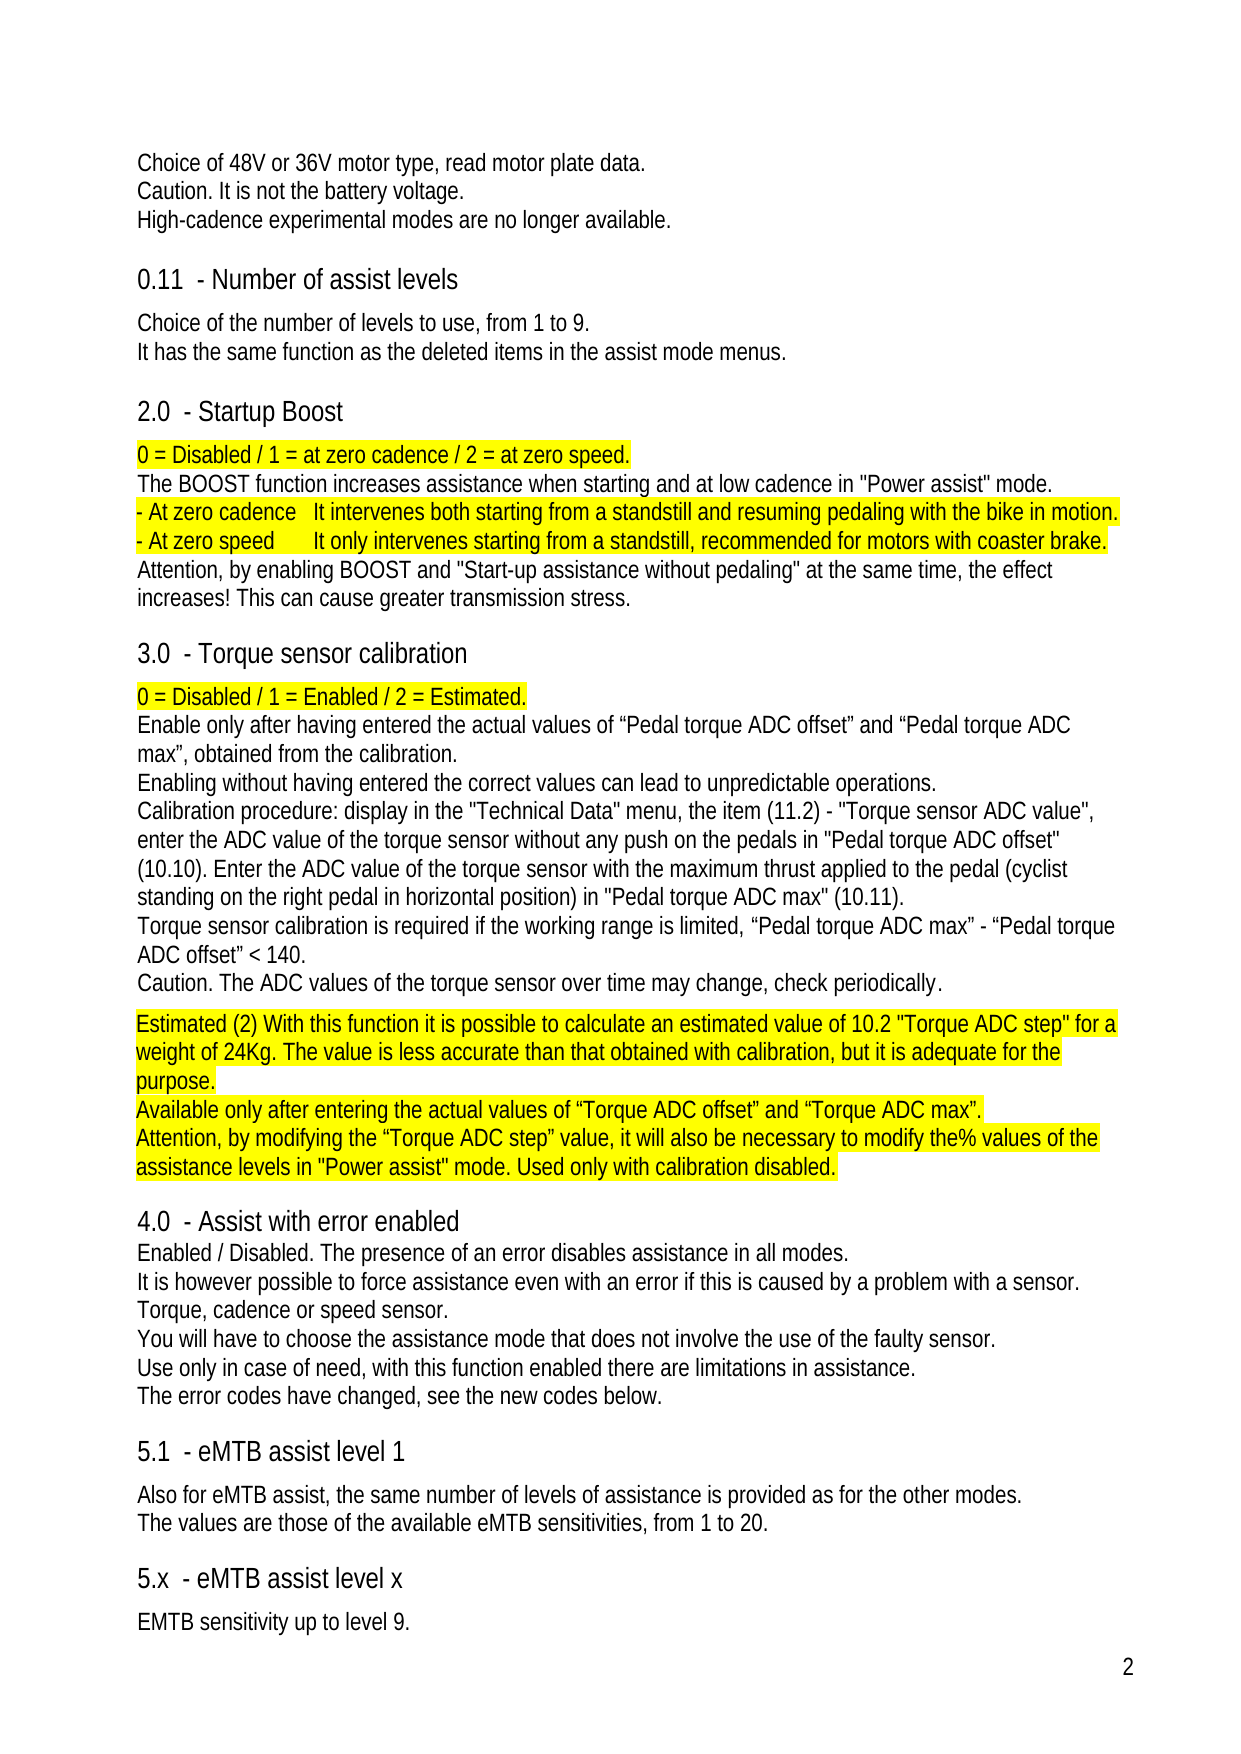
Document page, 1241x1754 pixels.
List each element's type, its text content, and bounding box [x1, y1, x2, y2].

subtitle - At zero speed It only intervenes starting from a standstill, recommended for motors with coaster brake. [136, 526, 1122, 554]
text Caution. It is not the battery voltage. [137, 176, 1122, 205]
text You will have to choose the assistance mode that does not involve the use of the faulty sensor. [137, 1324, 1122, 1352]
text The values are those of the available eMTB sensitivities, from 1 to 20. [137, 1508, 1122, 1537]
text Torque sensor calibration is required if the working range is limited, “Pedal torque ADC max” - “Pedal torque ADC offset” < 140. [137, 911, 1122, 968]
text Enabling without having entered the correct values can lead to unpredictable operations. [137, 768, 1122, 796]
text Enable only after having entered the actual values of “Pedal torque ADC offset” and “Pedal torque ADC max”, obtained from the calibration. [137, 710, 1122, 768]
text 5.1 - eMTB assist level 1 [137, 1434, 1122, 1467]
text Calibration procedure: display in the "Technical Data" menu, the item (11.2) - "Torque sensor ADC value", enter the ADC value of the torque sensor without any push on the pedals in "Pedal torque ADC offset" (10.10). Enter the ADC value of the torque sensor with the maximum thrust applied to the pedal (cyclist standing on the right pedal in horizontal position) in "Pedal torque ADC max" (10.11). [137, 796, 1122, 911]
text Choice of 48V or 36V motor type, read motor plate data. [137, 148, 1122, 176]
text 5.x - eMTB assist level x [137, 1561, 1122, 1594]
text Also for eMTB assist, the same number of levels of assistance is provided as for the other modes. [137, 1480, 1122, 1508]
text Enabled / Disabled. The presence of an error disables assistance in all modes. [137, 1238, 1122, 1267]
text Choice of the number of levels to use, from 1 to 9. [137, 308, 1122, 337]
text Use only in case of need, with this function enabled there are limitations in assistance. [137, 1352, 1122, 1381]
text It is however possible to force assistance even with an error if this is caused by a problem with a sensor. [137, 1267, 1122, 1295]
text 4.0 - Assist with error enabled [137, 1204, 1122, 1238]
text The BOOST function increases assistance when starting and at low cadence in "Power assist" mode. [137, 469, 1122, 497]
subtitle - At zero cadence It intervenes both starting from a standstill and resuming pedaling with the bike in motion. [136, 497, 1122, 526]
text Caution. The ADC values of the torque sensor over time may change, check periodically. [137, 968, 1122, 997]
text 3.0 - Torque sensor calibration [137, 636, 1122, 669]
text It has the same function as the deleted items in the assist mode menus. [137, 337, 1122, 365]
text Estimated (2) With this function it is possible to calculate an estimated value of 10.2 "Torque ADC step" for a weight of 24Kg. The value is less accurate than that obtained with calibration, but it is adequate for the purpose. Available only after entering the actual values of “Torque ADC offset” and “Torque ADC max”. Attention, by modifying the “Torque ADC step” value, it will also be necessary to modify the% values of the assistance levels in "Power assist" mode. Used only with calibration disabled. [136, 1009, 1122, 1181]
text Torque, cadence or speed sensor. [137, 1295, 1122, 1324]
text 0 = Disabled / 1 = Enabled / 2 = Estimated. [137, 682, 1122, 710]
text High-cadence experimental modes are no longer available. [137, 205, 1122, 233]
text 0 = Disabled / 1 = at zero cadence / 2 = at zero speed. [137, 440, 1122, 469]
text 2.0 - Startup Boost [137, 394, 1122, 427]
text Attention, by enabling BOOST and "Start-up assistance without pedaling" at the same time, the effect increases! This can cause greater transmission stress. [137, 554, 1122, 612]
text EMTB sensitivity up to level 9. [137, 1607, 1122, 1636]
text 0.11 - Number of assist levels [137, 262, 1122, 296]
text The error codes have changed, see the new codes below. [137, 1381, 1122, 1410]
